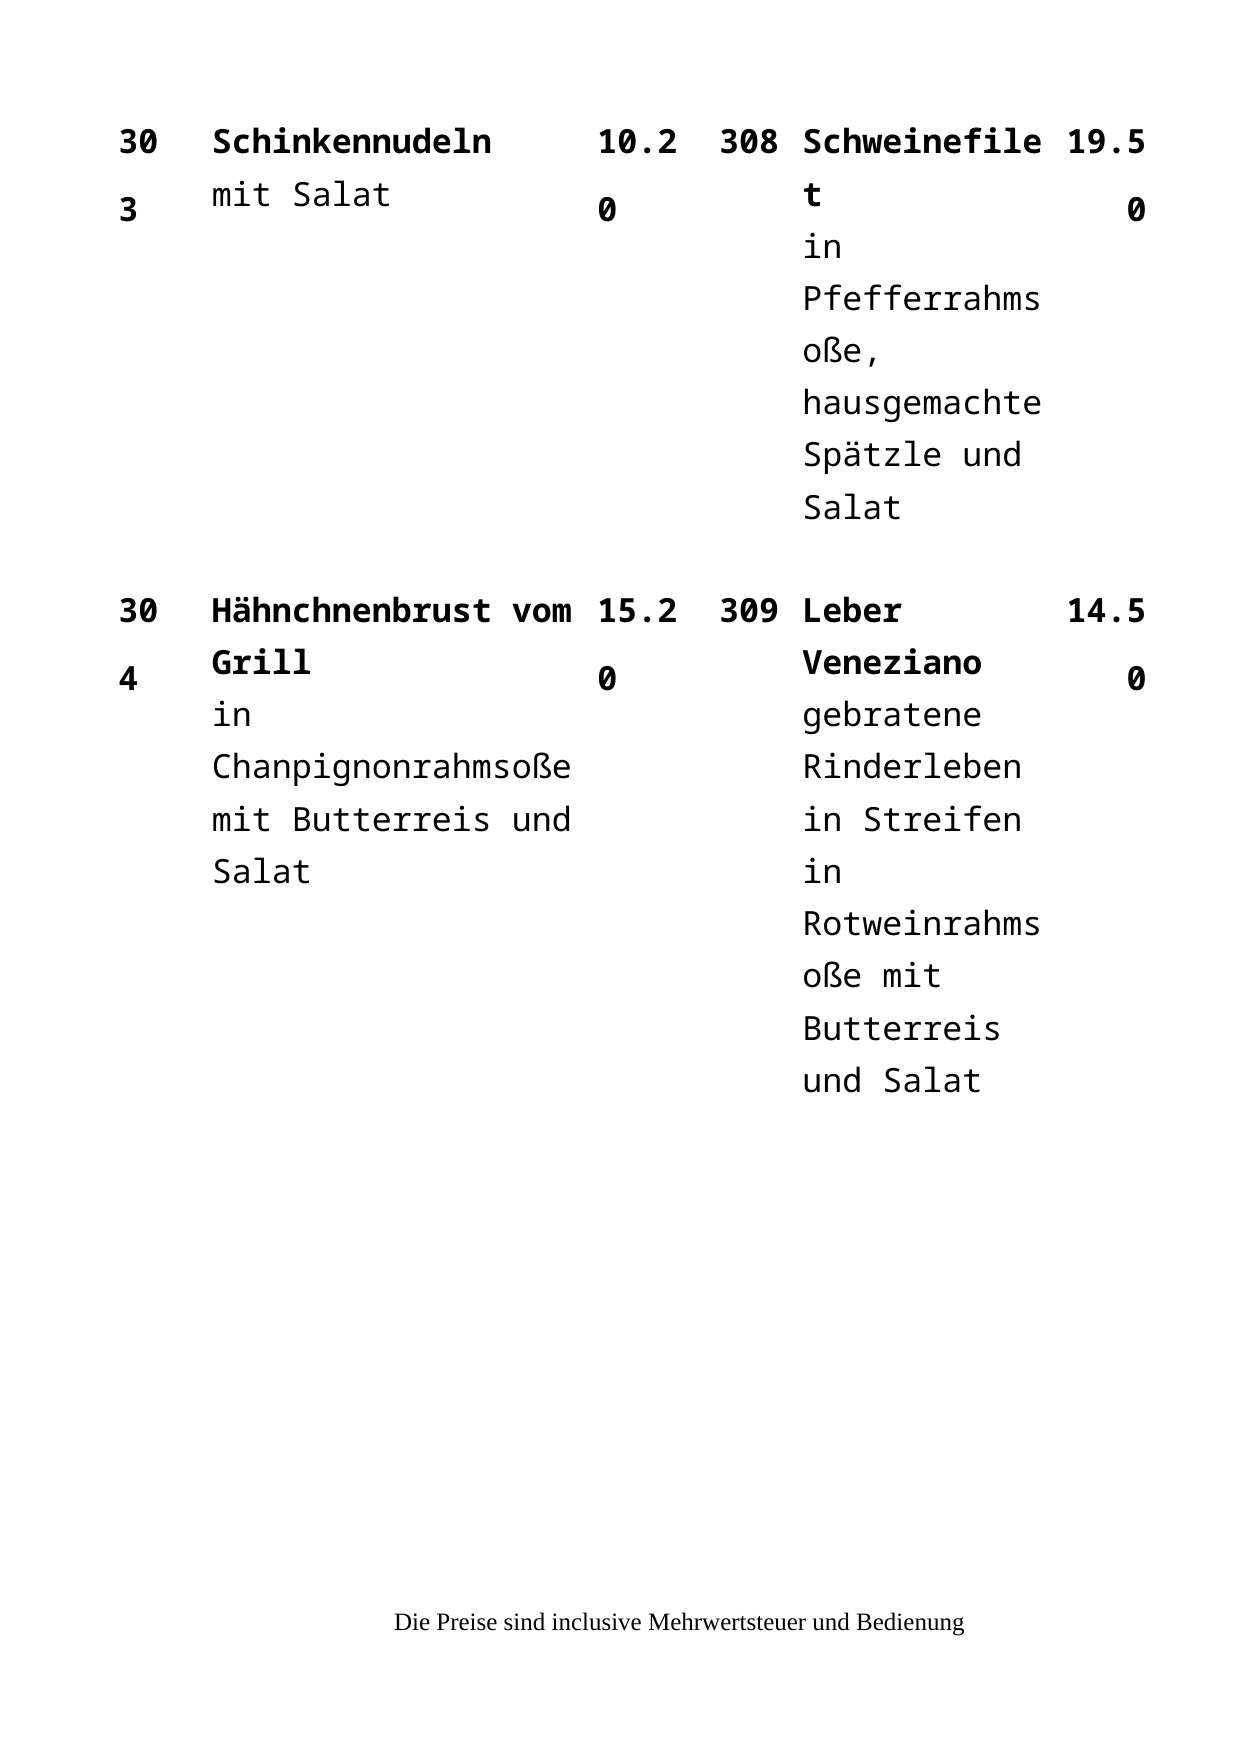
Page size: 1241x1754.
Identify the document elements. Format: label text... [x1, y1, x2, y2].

table_cell 10.20 [597, 118, 681, 587]
table_cell [681, 118, 719, 587]
table_cell [1146, 118, 1240, 587]
table_cell 309 [719, 587, 784, 1108]
table_cell 15.20 [597, 587, 681, 1108]
table_cell Hähnchnenbrust vom Grill in Chanpignonrahmsoße mit Butterreis und Salat [212, 587, 597, 1108]
table_cell 14.50 [1053, 587, 1146, 1108]
table_cell 304 [118, 587, 173, 1108]
table_cell [784, 587, 802, 1108]
table_cell 19.50 [1053, 118, 1146, 587]
table_cell [1146, 587, 1240, 1108]
table_cell [784, 118, 802, 587]
table_cell 308 [719, 118, 784, 587]
table_cell [681, 587, 719, 1108]
table_cell 303 [118, 118, 173, 587]
table_cell Schweinefilet in Pfefferrahmsoße, hausgemachte Spätzle und Salat [802, 118, 1053, 587]
table_cell Leber Veneziano gebratene Rinderleben in Streifen in Rotweinrahmsoße mit Butterreis und Salat [802, 587, 1053, 1108]
table_cell [174, 587, 212, 1108]
table_cell Schinkennudeln mit Salat [212, 118, 597, 587]
table_cell [174, 118, 212, 587]
